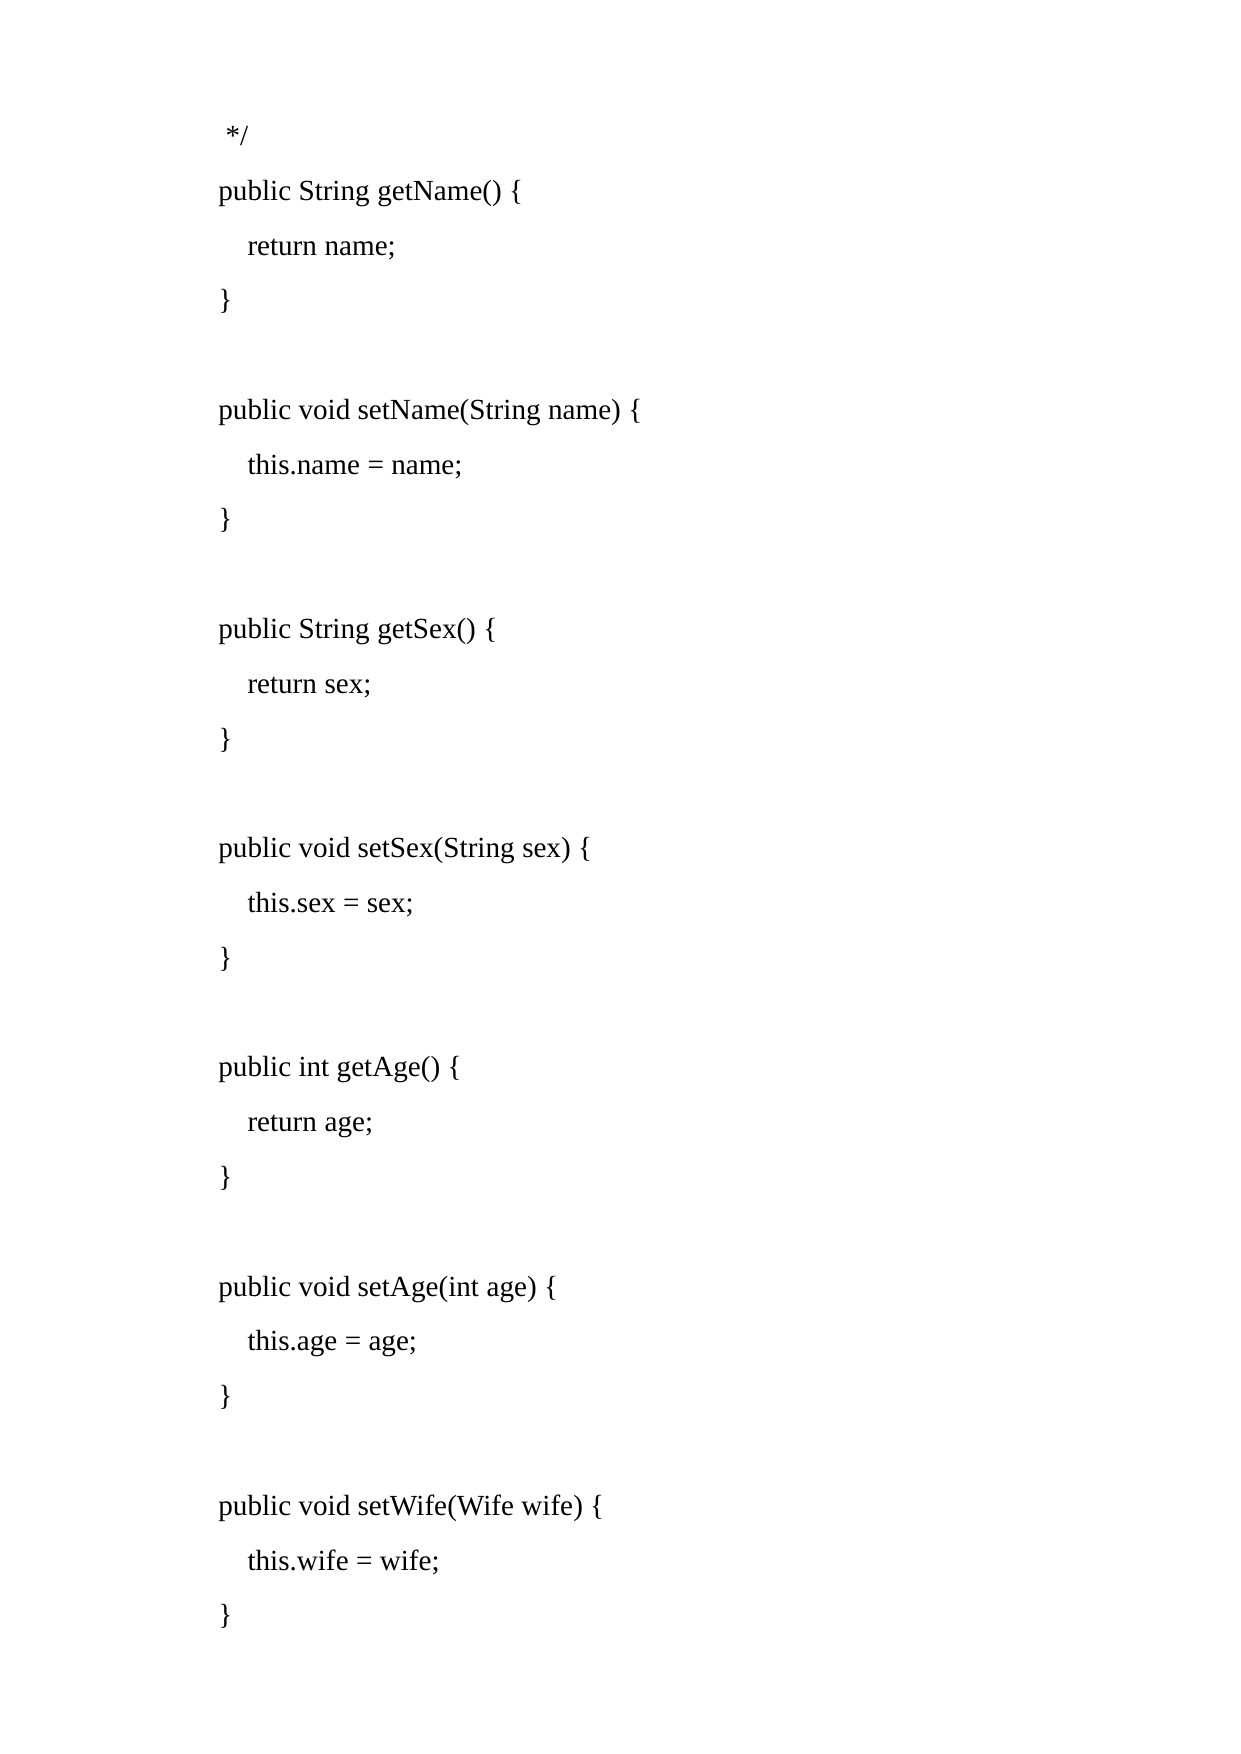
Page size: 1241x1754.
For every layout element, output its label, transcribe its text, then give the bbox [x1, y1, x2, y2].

text this.wife = wife; [118, 1543, 1122, 1576]
text this.age = age; [118, 1323, 1122, 1357]
text public String getSex() { [118, 611, 1122, 645]
text this.name = name; [118, 447, 1122, 480]
text } [118, 502, 1122, 535]
text public void setAge(int age) { [118, 1269, 1122, 1302]
text } [118, 1378, 1122, 1412]
text public String getName() { [118, 173, 1122, 206]
text */ [118, 118, 1122, 152]
text this.sex = sex; [118, 885, 1122, 919]
text return age; [118, 1104, 1122, 1138]
text public int getAge() { [118, 1049, 1122, 1083]
text } [118, 1159, 1122, 1193]
text public void setSex(String sex) { [118, 830, 1122, 864]
text public void setWife(Wife wife) { [118, 1488, 1122, 1521]
text public void setName(String name) { [118, 392, 1122, 426]
text return sex; [118, 666, 1122, 699]
text return name; [118, 228, 1122, 261]
text } [118, 940, 1122, 973]
text } [118, 1597, 1122, 1631]
text } [118, 282, 1122, 316]
text } [118, 721, 1122, 754]
